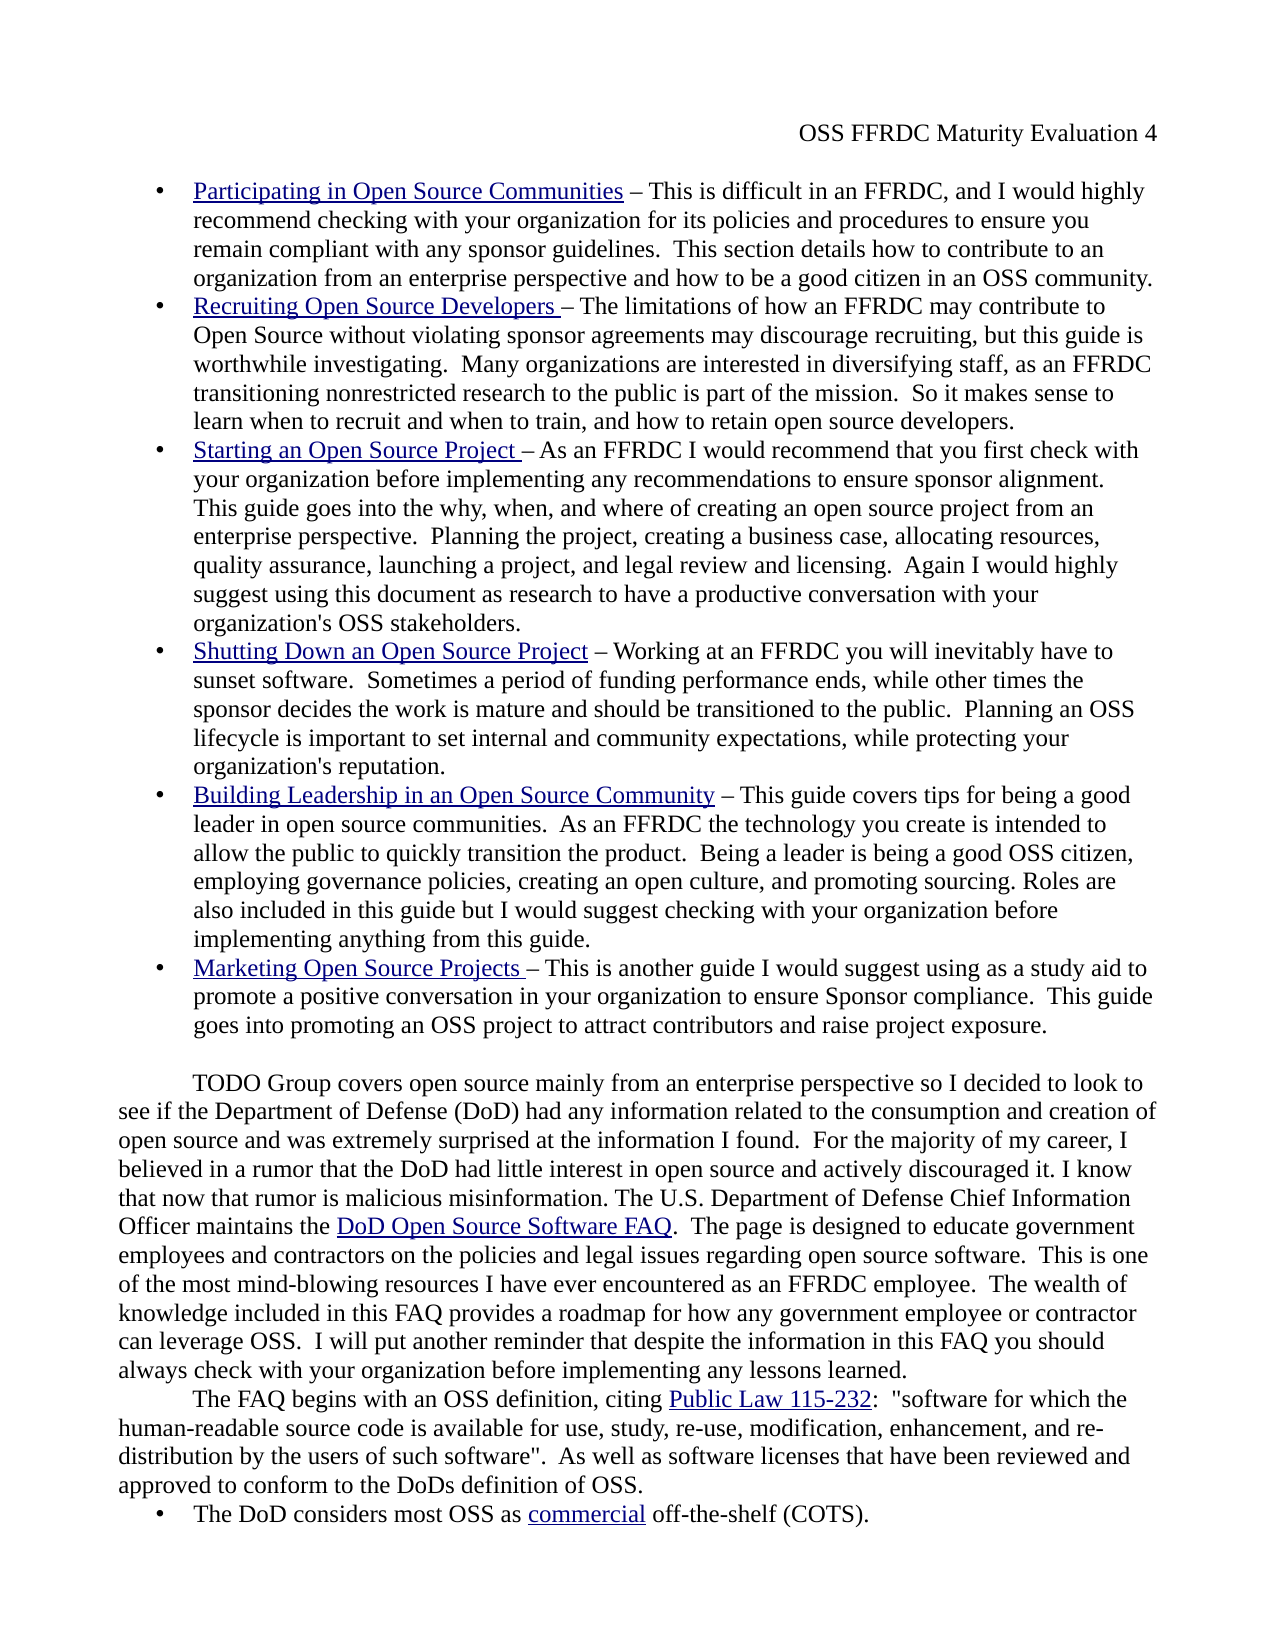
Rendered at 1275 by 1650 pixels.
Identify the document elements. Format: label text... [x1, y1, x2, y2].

list Marketing Open Source Projects – This is another guide I would suggest using as a study aid to promote a positive conversation in your organization to ensure Sponsor compliance. This guide goes into promoting an OSS project to attract contributors and raise project exposure. [156, 953, 1157, 1039]
list Shutting Down an Open Source Project – Working at an FFRDC you will inevitably have to sunset software. Sometimes a period of funding performance ends, while other times the sponsor decides the work is mature and should be transitioned to the public. Planning an OSS lifecycle is important to set internal and community expectations, while protecting your organization's reputation. [156, 636, 1157, 780]
text The FAQ begins with an OSS definition, citing Public Law 115-232: "software for which the human-readable source code is available for use, study, re-use, modification, enhancement, and re-distribution by the users of such software". As well as software licenses that have been reviewed and approved to conform to the DoDs definition of OSS. [118, 1384, 1157, 1499]
list The DoD considers most OSS as commercial off-the-shelf (COTS). [156, 1499, 1157, 1528]
text TODO Group covers open source mainly from an enterprise perspective so I decided to look to see if the Department of Defense (DoD) had any information related to the consumption and creation of open source and was extremely surprised at the information I found. For the majority of my career, I believed in a rumor that the DoD had little interest in open source and actively discouraged it. I know that now that rumor is malicious misinformation. The U.S. Department of Defense Chief Information Officer maintains the DoD Open Source Software FAQ. The page is designed to educate government employees and contractors on the policies and legal issues regarding open source software. This is one of the most mind-blowing resources I have ever encountered as an FFRDC employee. The wealth of knowledge included in this FAQ provides a roadmap for how any government employee or contractor can leverage OSS. I will put another reminder that despite the information in this FAQ you should always check with your organization before implementing any lessons learned. [118, 1068, 1157, 1384]
list Building Leadership in an Open Source Community – This guide covers tips for being a good leader in open source communities. As an FFRDC the technology you create is intended to allow the public to quickly transition the product. Being a leader is being a good OSS citizen, employing governance policies, creating an open culture, and promoting sourcing. Roles are also included in this guide but I would suggest checking with your organization before implementing anything from this guide. [156, 780, 1157, 953]
list Participating in Open Source Communities – This is difficult in an FFRDC, and I would highly recommend checking with your organization for its policies and procedures to ensure you remain compliant with any sponsor guidelines. This section details how to contribute to an organization from an enterprise perspective and how to be a good citizen in an OSS community. [156, 176, 1157, 291]
list Recruiting Open Source Developers – The limitations of how an FFRDC may contribute to Open Source without violating sponsor agreements may discourage recruiting, but this guide is worthwhile investigating. Many organizations are interested in diversifying staff, as an FFRDC transitioning nonrestricted research to the public is part of the mission. So it makes sense to learn when to recruit and when to train, and how to retain open source developers. [156, 291, 1157, 435]
list Starting an Open Source Project – As an FFRDC I would recommend that you first check with your organization before implementing any recommendations to ensure sponsor alignment. This guide goes into the why, when, and where of creating an open source project from an enterprise perspective. Planning the project, creating a business case, allocating resources, quality assurance, launching a project, and legal review and licensing. Again I would highly suggest using this document as research to have a productive conversation with your organization's OSS stakeholders. [156, 435, 1157, 636]
